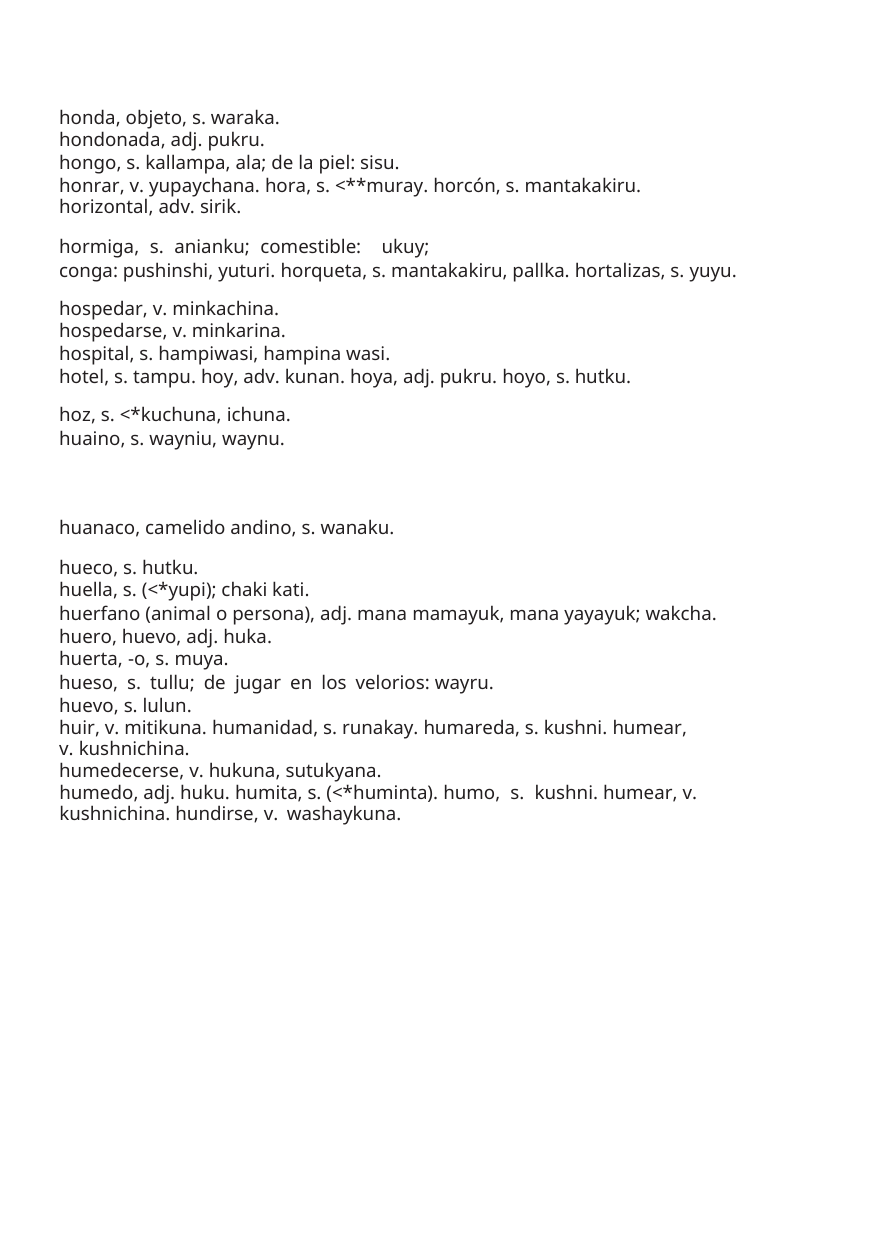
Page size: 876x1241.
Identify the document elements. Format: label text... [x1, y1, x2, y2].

text hospedar, v. minkachina. [59, 298, 856, 320]
text humedecerse, v. hukuna, sutukyana. [59, 761, 856, 782]
text hospedarse, v. minkarina. [59, 320, 856, 342]
text huerta, -o, s. muya. [59, 648, 856, 670]
text huella, s. (<*yupi); chaki kati. [59, 579, 856, 601]
text huerfano (animal o persona), adj. mana mamayuk, mana yayayuk; wakcha. [59, 601, 856, 625]
text honrar, v. yupaychana. hora, s. <**muray. horcón, s. mantakakiru. horizontal, adv. sirik. [59, 175, 701, 218]
text huaino, s. wayniu, waynu. [59, 426, 856, 450]
text honda, objeto, s. waraka. [59, 104, 856, 129]
text hongo, s. kallampa, ala; de la piel: sisu. [59, 151, 856, 174]
text hospital, s. hampiwasi, hampina wasi. [59, 342, 856, 365]
text hoz, s. <*kuchuna, ichuna. [59, 404, 856, 426]
text hormiga, s. anianku; comestible: ukuy; [59, 235, 856, 258]
text hondonada, adj. pukru. [59, 129, 856, 151]
text huanaco, camelido andino, s. wanaku. [59, 515, 856, 539]
text hueso, s. tullu; de jugar en los velorios: wayru. [59, 670, 856, 694]
text humedo, adj. huku. humita, s. (<*huminta). humo, s. kushni. humear, v. kushnichina. hundirse, v. washaykuna. [59, 782, 709, 826]
text hotel, s. tampu. hoy, adv. kunan. hoya, adj. pukru. hoyo, s. hutku. [59, 366, 637, 388]
text huir, v. mitikuna. humanidad, s. runakay. humareda, s. kushni. humear, v. kushnichina. [59, 717, 688, 761]
text conga: pushinshi, yuturi. horqueta, s. mantakakiru, pallka. hortalizas, s. yuyu. [59, 260, 781, 282]
text huevo, s. lulun. [59, 694, 856, 717]
text huero, huevo, adj. huka. [59, 625, 856, 648]
text hueco, s. hutku. [59, 556, 856, 579]
